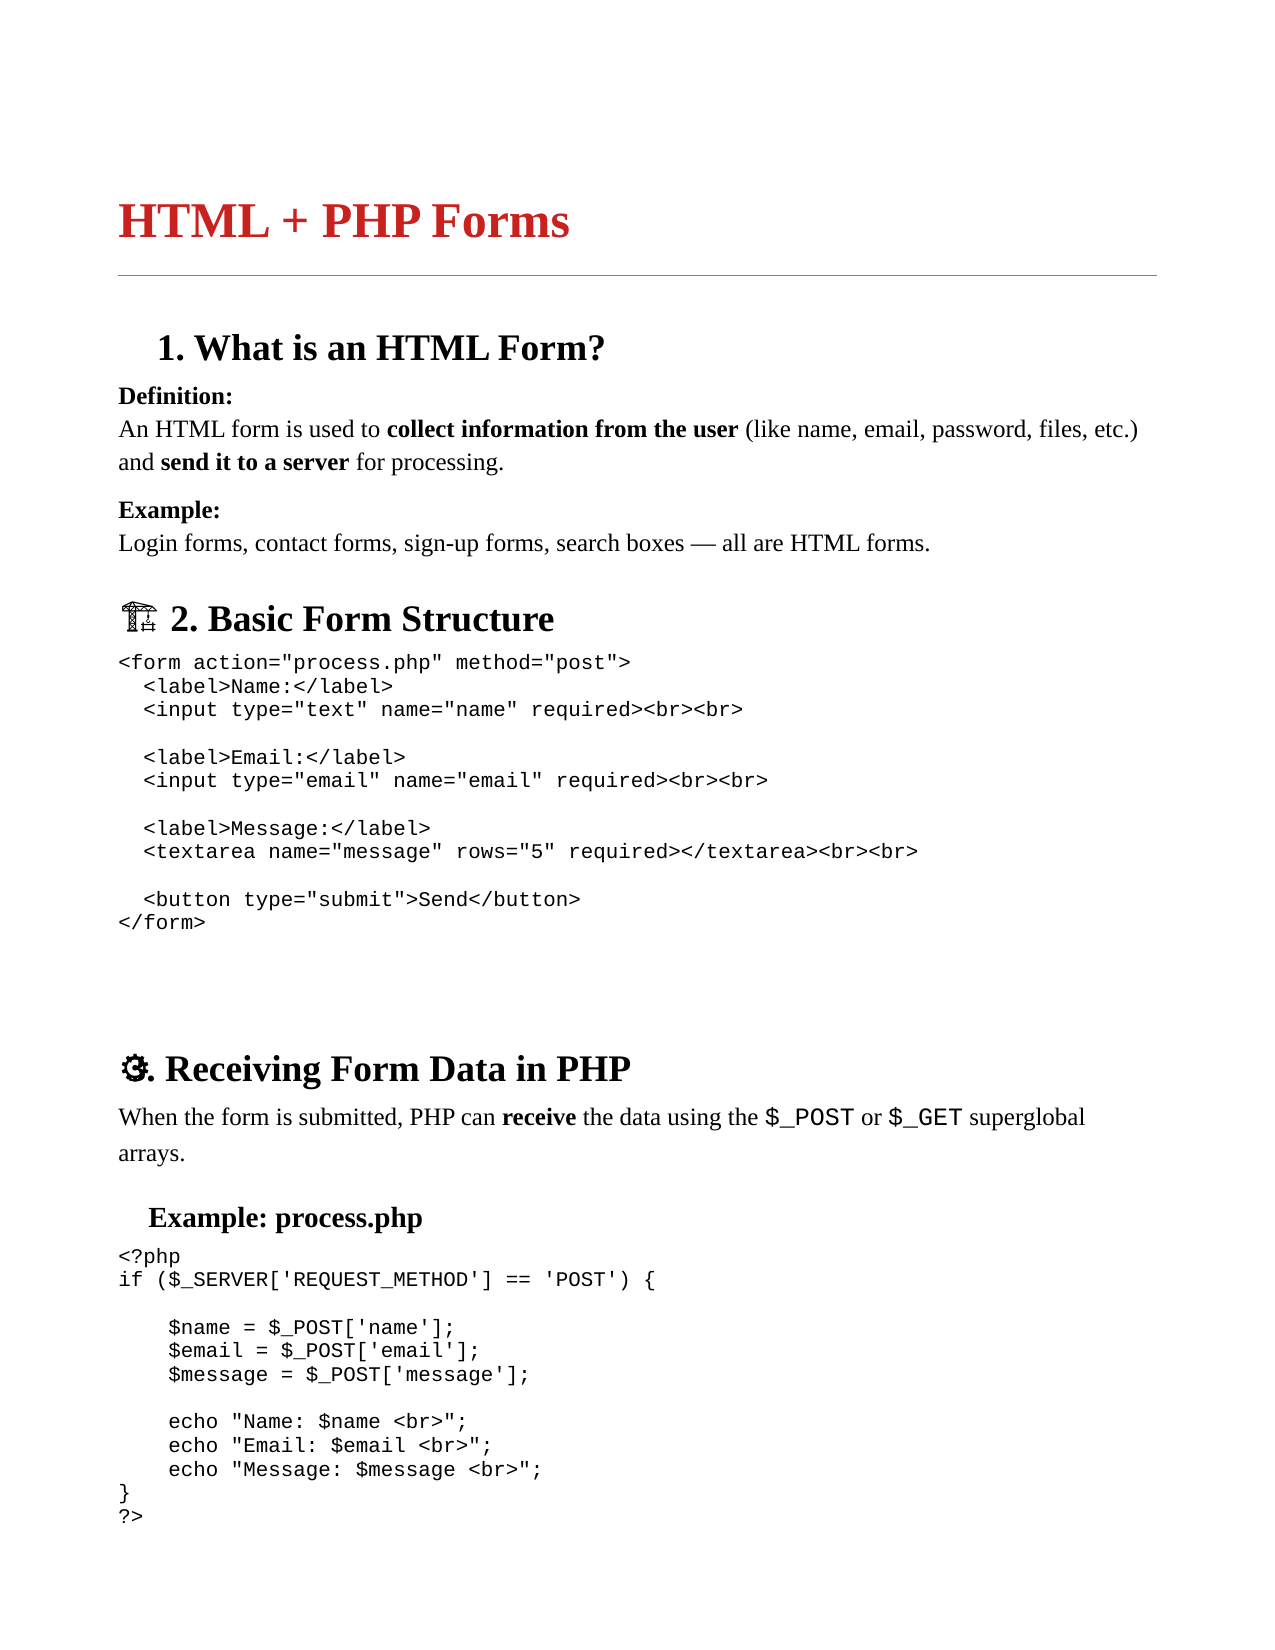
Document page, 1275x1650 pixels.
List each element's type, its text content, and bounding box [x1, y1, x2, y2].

text echo "Message: $message <br>"; [118, 1459, 1157, 1482]
text echo "Email: $email <br>"; [118, 1435, 1157, 1459]
text } [118, 1482, 1157, 1506]
subtitle ⚙️ 3. Receiving Form Data in PHP [118, 1047, 1157, 1090]
text </form> [118, 912, 1157, 936]
subtitle 🧠 1. What is an HTML Form? [118, 326, 1157, 369]
text $name = $_POST['name']; [118, 1317, 1157, 1340]
text Example: Login forms, contact forms, sign-up forms, search boxes — all are HTML forms. [118, 495, 1157, 557]
text <input type="email" name="email" required><br><br> [118, 770, 1157, 794]
text echo "Name: $name <br>"; [118, 1411, 1157, 1435]
text <label>Email:</label> [118, 747, 1157, 770]
text <form action="process.php" method="post"> [118, 652, 1157, 676]
text <textarea name="message" rows="5" required></textarea><br><br> [118, 841, 1157, 865]
subtitle HTML + PHP Forms [118, 191, 1157, 248]
text if ($_SERVER['REQUEST_METHOD'] == 'POST') { [118, 1269, 1157, 1293]
text <label>Name:</label> [118, 676, 1157, 699]
text Definition: An HTML form is used to collect information from the user (like name, email, password, files, etc.) and send it to a server for processing. [118, 381, 1157, 476]
subtitle 🏗️ 2. Basic Form Structure [118, 597, 1157, 640]
text When the form is submitted, PHP can receive the data using the $_POST or $_GET superglobal arrays. [118, 1102, 1157, 1166]
text $message = $_POST['message']; [118, 1364, 1157, 1388]
text <label>Message:</label> [118, 818, 1157, 841]
text <button type="submit">Send</button> [118, 889, 1157, 912]
text <?php [118, 1246, 1157, 1269]
text $email = $_POST['email']; [118, 1340, 1157, 1364]
text ?> [118, 1506, 1157, 1529]
subtitle 🧩 Example: process.php [118, 1200, 1157, 1233]
text <input type="text" name="name" required><br><br> [118, 699, 1157, 723]
